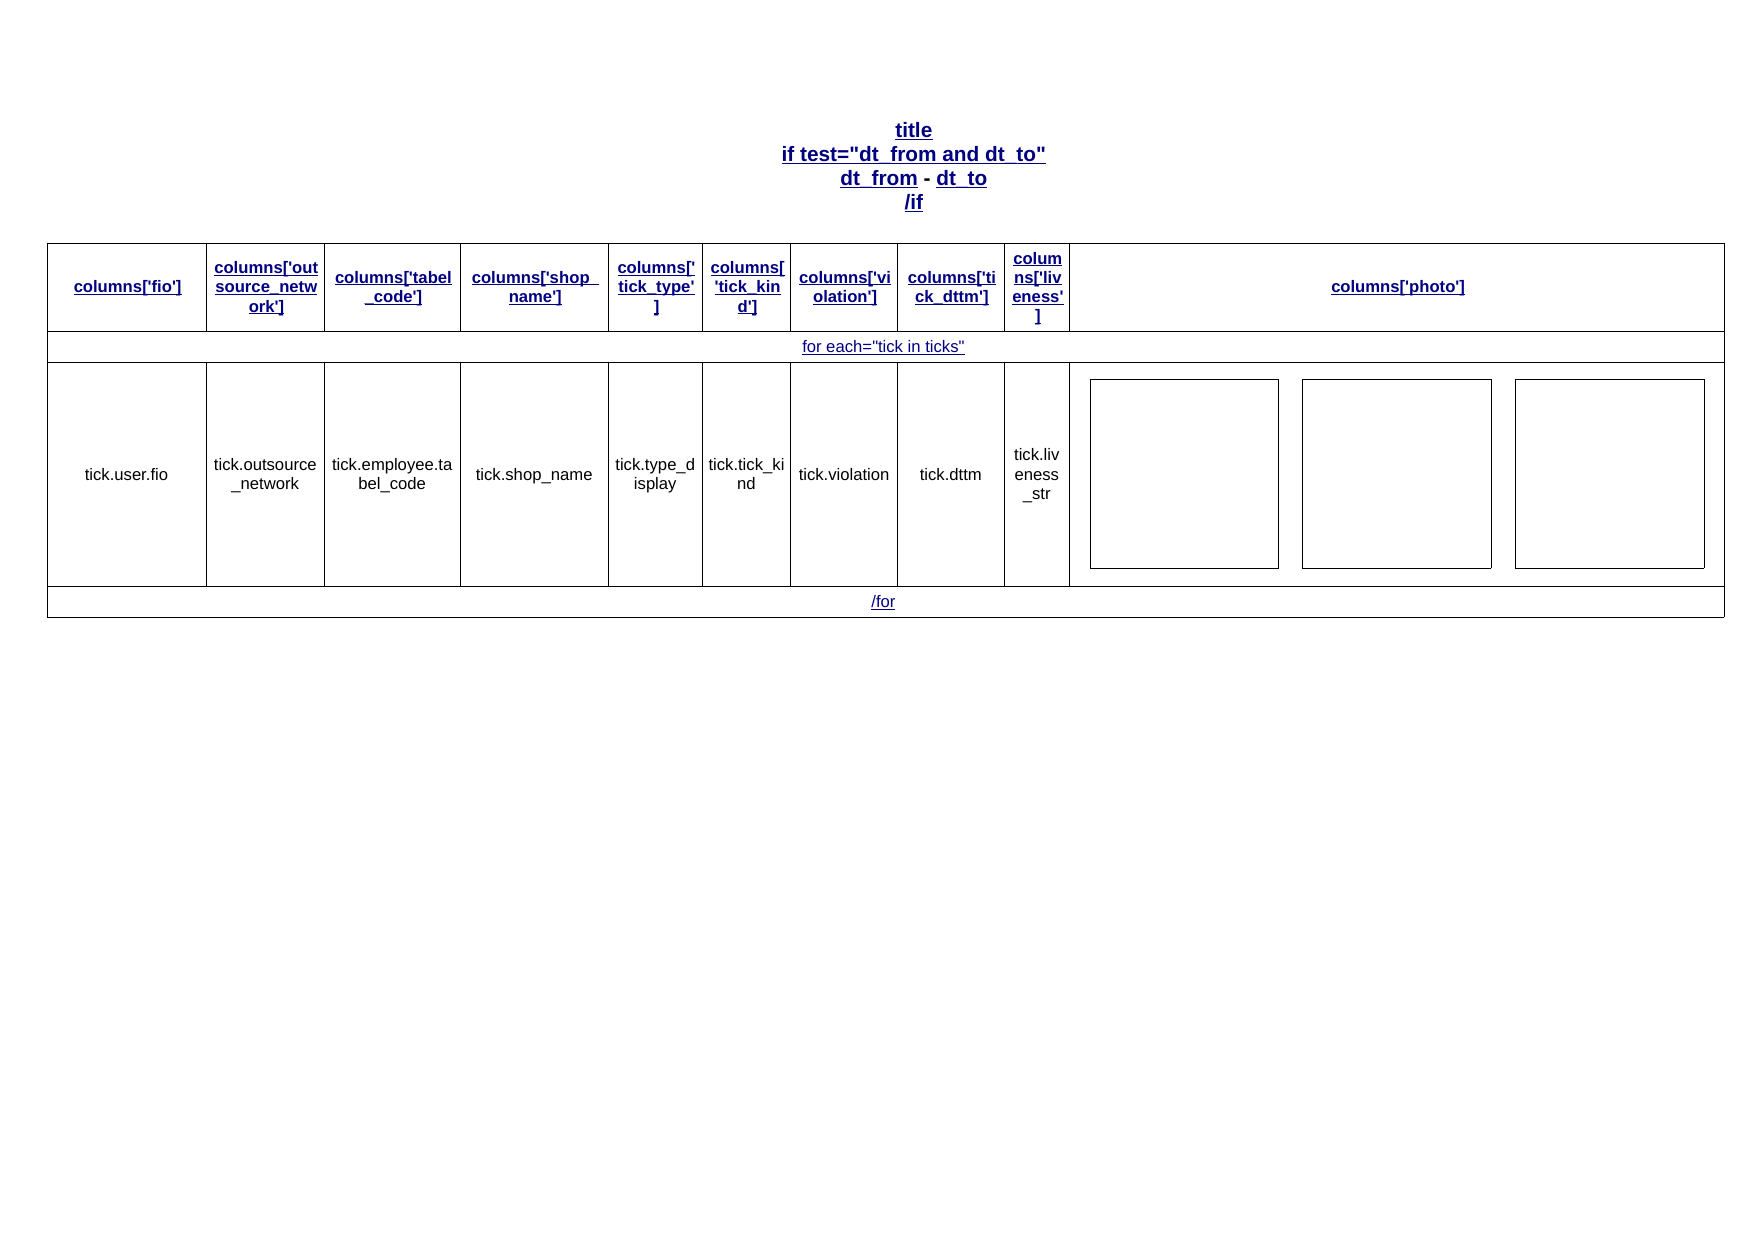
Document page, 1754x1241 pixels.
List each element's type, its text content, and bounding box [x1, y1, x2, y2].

table_cell tick.type_display [609, 363, 702, 586]
table_header columns['photo'] [1070, 244, 1724, 331]
table_cell tick.shop_name [461, 363, 608, 586]
table_cell for each="tick in ticks" [48, 332, 1724, 362]
table_cell /for [48, 587, 1724, 617]
table_header columns['fio'] [48, 244, 206, 331]
table_cell tick.employee.tabel_code [325, 363, 460, 586]
table_cell [1070, 363, 1724, 586]
text /if [191, 190, 1636, 214]
table_cell tick.dttm [898, 363, 1004, 586]
table_header columns['liveness'] [1005, 244, 1069, 331]
table_cell tick.user.fio [48, 363, 206, 586]
table_cell tick.violation [791, 363, 897, 586]
table_header columns['tick_kind'] [703, 244, 790, 331]
text if test="dt_from and dt_to" [191, 142, 1636, 166]
table_cell tick.outsource_network [207, 363, 324, 586]
table_header columns['tabel_code'] [325, 244, 460, 331]
table_header columns['tick_type'] [609, 244, 702, 331]
text dt_from - dt_to [191, 166, 1636, 190]
table_cell tick.tick_kind [703, 363, 790, 586]
table_header columns['outsource_network'] [207, 244, 324, 331]
table_header columns['tick_dttm'] [898, 244, 1004, 331]
text title [191, 118, 1636, 142]
table_header columns['shop_name'] [461, 244, 608, 331]
table_cell tick.liveness_str [1005, 363, 1069, 586]
table_header columns['violation'] [791, 244, 897, 331]
